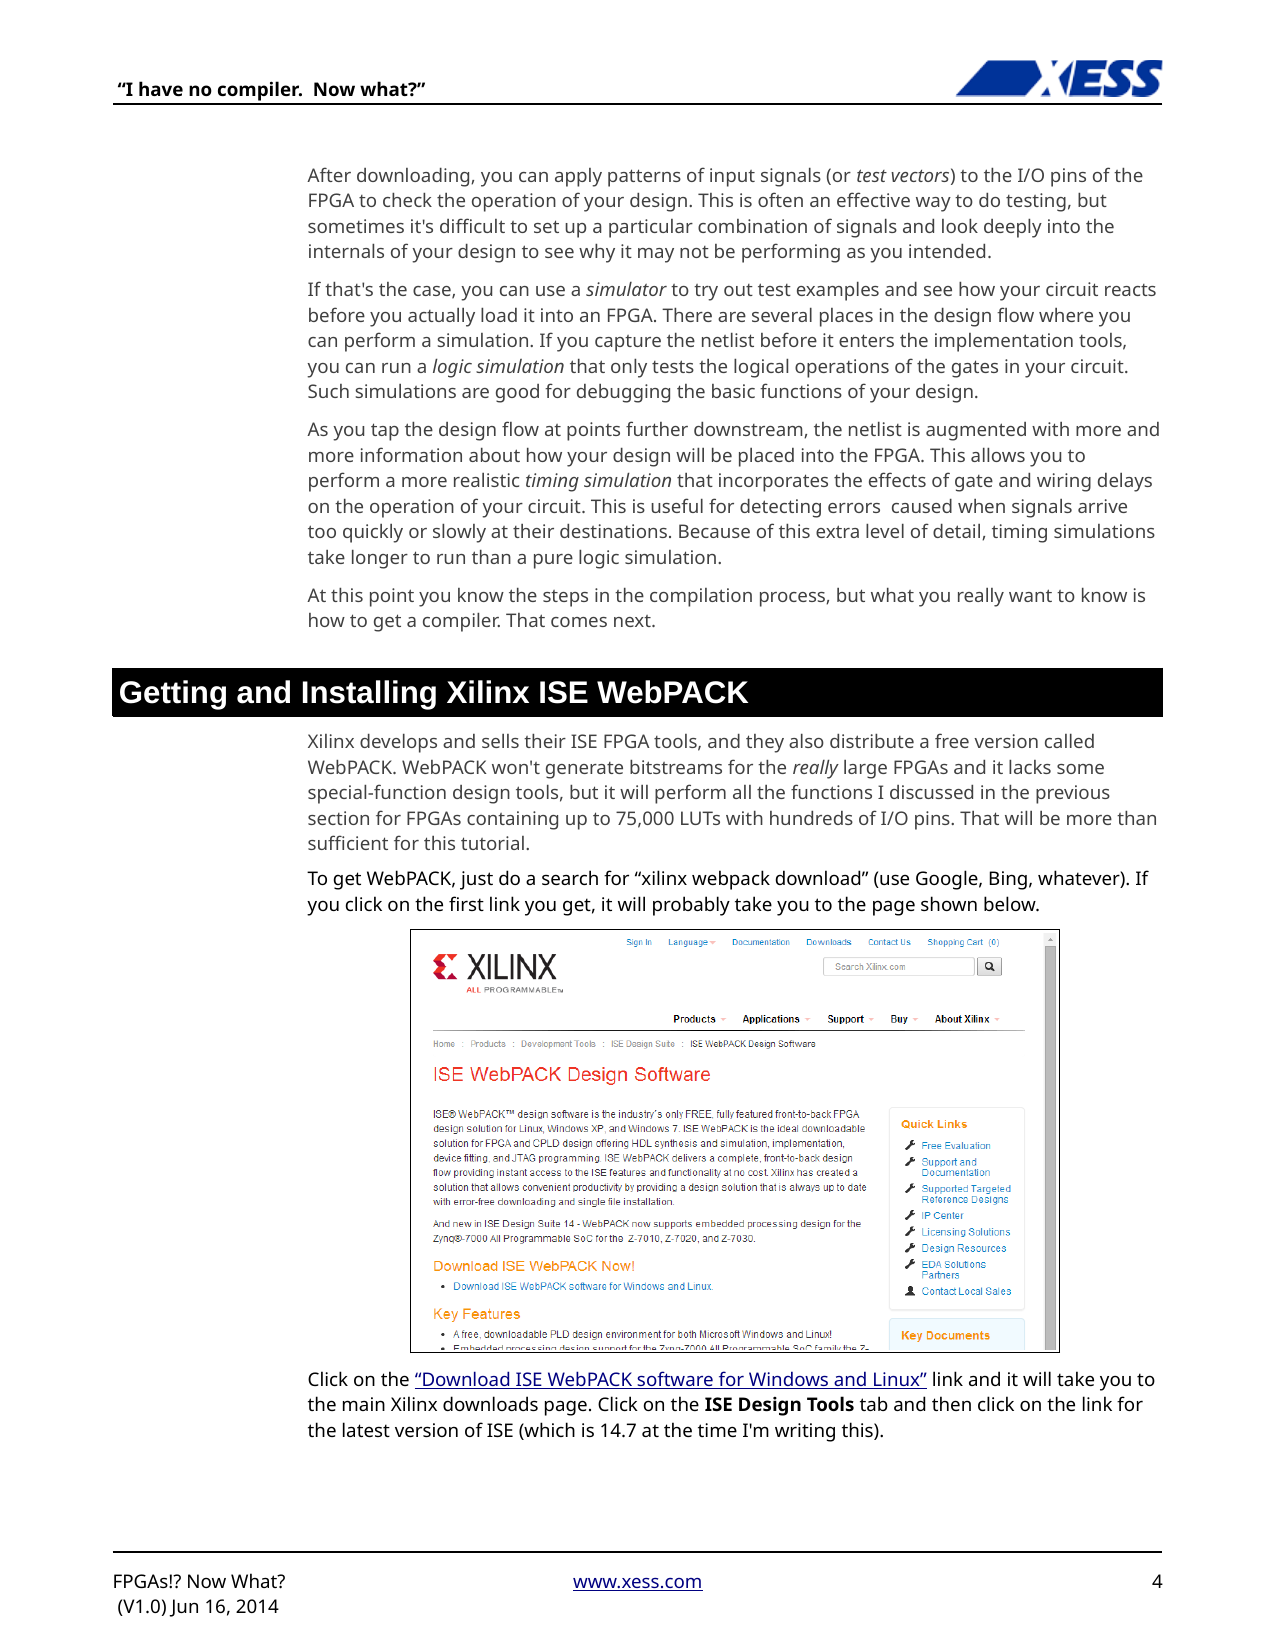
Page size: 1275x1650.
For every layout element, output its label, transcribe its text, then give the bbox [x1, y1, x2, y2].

text Xilinx develops and sells their ISE FPGA tools, and they also distribute a free version called WebPACK. WebPACK won't generate bitstreams for the really large FPGAs and it lacks some special-function design tools, but it will perform all the functions I discussed in the previous section for FPGAs containing up to 75,000 LUTs with hundreds of I/O pins. That will be more than sufficient for this tutorial. [307, 728, 1162, 856]
text As you tap the design flow at points further downstream, the netlist is augmented with more and more information about how your design will be placed into the FPGA. This allows you to perform a more realistic timing simulation that incorporates the effects of gate and wiring delays on the operation of your circuit. This is useful for detecting errors caused when signals arrive too quickly or slowly at their destinations. Because of this extra level of detail, timing simulations take longer to run than a pure logic simulation. [307, 417, 1162, 570]
text To get WebPACK, just do a search for “xilinx webpack download” (use Google, Bing, whatever). If you click on the first link you get, it will probably take you to the page shown below. [307, 865, 1162, 916]
text After downloading, you can apply patterns of input signals (or test vectors) to the I/O pins of the FPGA to check the operation of your design. This is often an effective way to do testing, but sometimes it's difficult to set up a particular combination of signals and look deeply into the internals of your design to see why it may not be performing as you intended. [307, 162, 1162, 264]
text Click on the “Download ISE WebPACK software for Windows and Linux” link and it will take you to the main Xilinx downloads page. Click on the ISE Design Tools tab and then click on the link for the latest version of ISE (which is 14.7 at the time I'm writing this). [307, 1366, 1162, 1442]
picture [413, 933, 1057, 1350]
subtitle Getting and Installing Xilinx ISE WebPACK [114, 669, 1162, 716]
picture [955, 60, 1163, 97]
text At this point you know the steps in the compilation process, but what you really want to know is how to get a compiler. That comes next. [307, 582, 1162, 633]
text If that's the case, you can use a simulator to try out test examples and see how your circuit reacts before you actually load it into an FPGA. There are several places in the design flow where you can perform a simulation. If you capture the netlist before it enters the implementation tools, you can run a logic simulation that only tests the logical operations of the gates in your circuit. Such simulations are good for debugging the basic functions of your design. [307, 277, 1162, 404]
